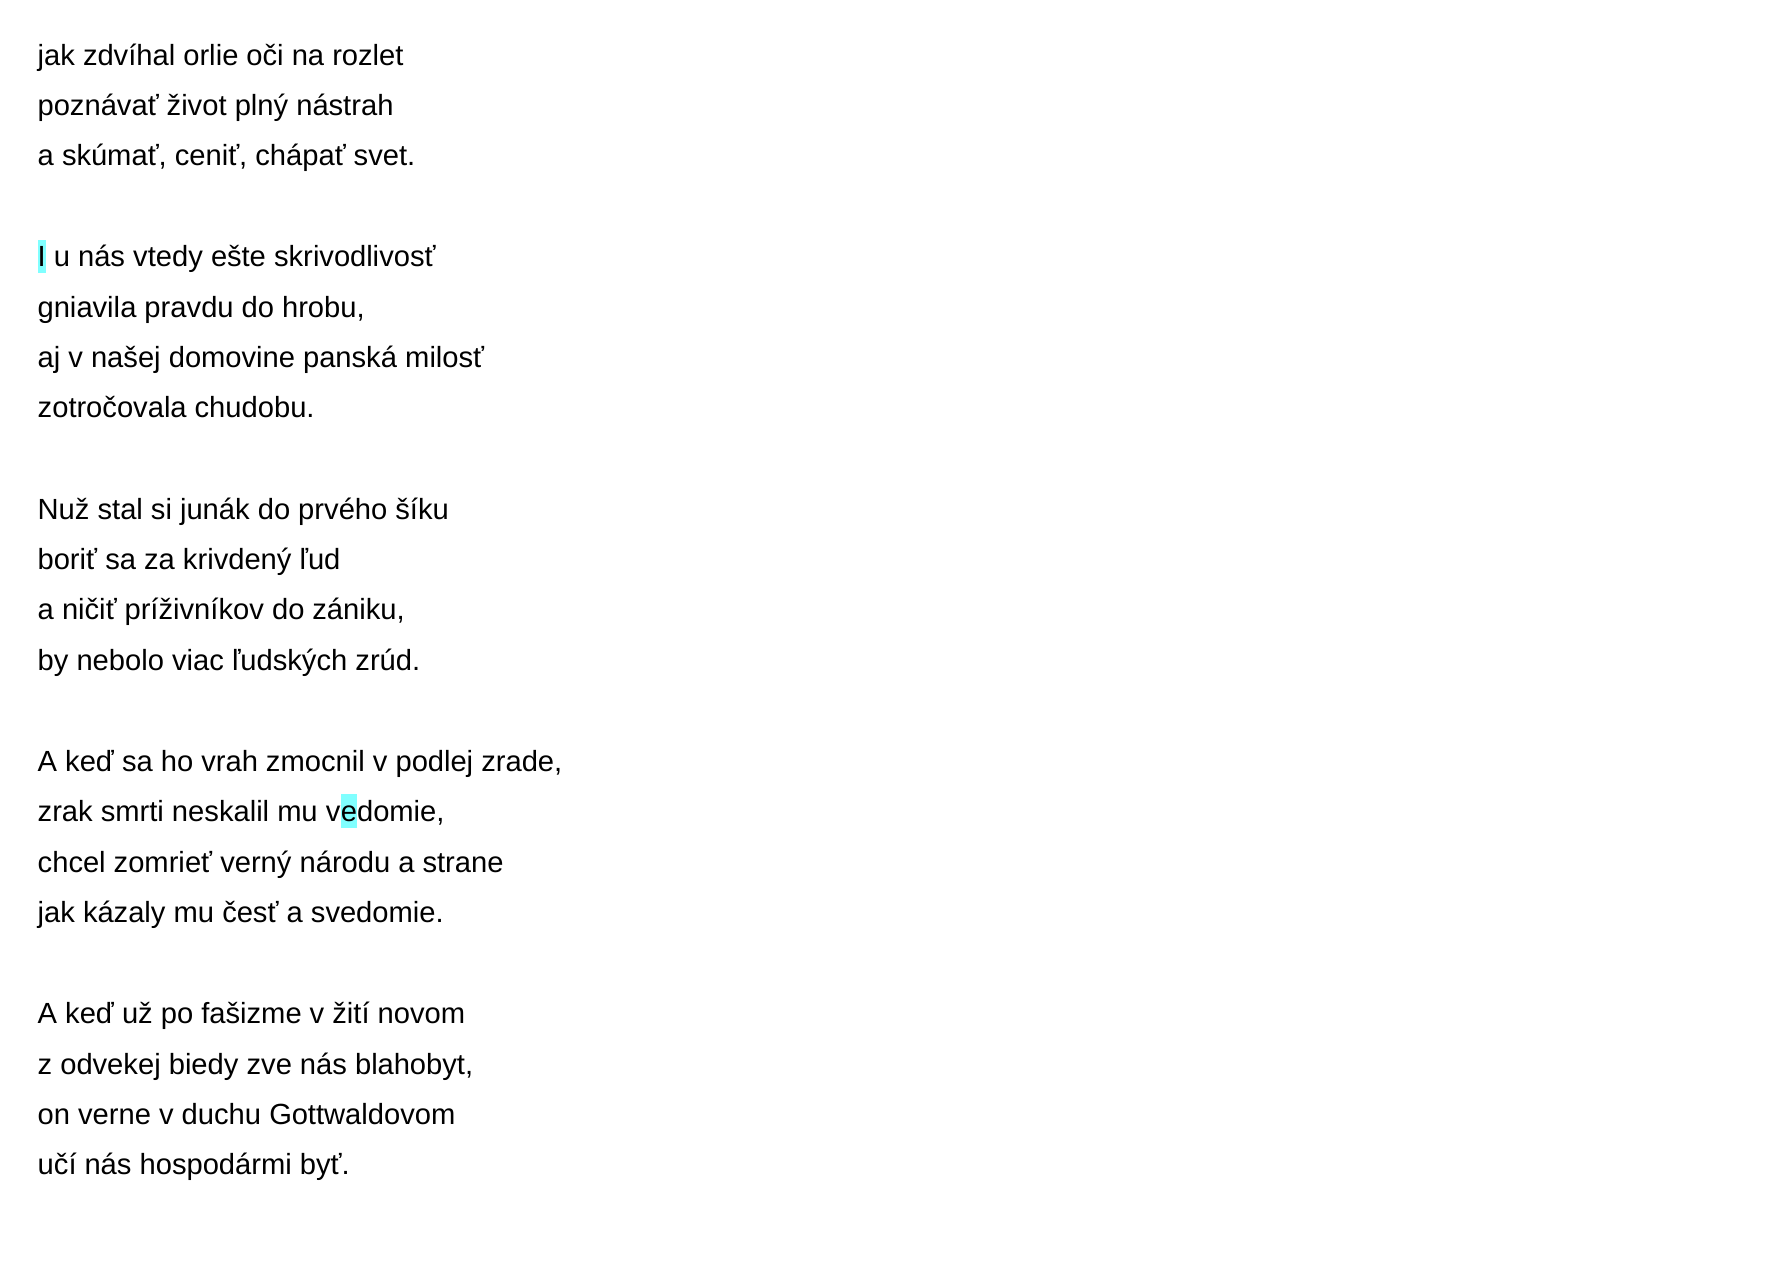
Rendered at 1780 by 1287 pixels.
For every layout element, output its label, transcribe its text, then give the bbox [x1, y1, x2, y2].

text gniavila pravdu do hrobu, [37, 290, 1130, 323]
text z odvekej biedy zve nás blahobyt, [37, 1047, 1130, 1080]
text a skúmať, ceniť, chápať svet. [37, 138, 1130, 172]
text by nebolo viac ľudských zrúd. [37, 643, 1130, 676]
text učí nás hospodármi byť. [37, 1147, 1130, 1181]
text jak zdvíhal orlie oči na rozlet [37, 37, 1130, 71]
text boriť sa za krivdený ľud [37, 542, 1130, 576]
text chcel zomrieť verný národu a strane [37, 845, 1130, 878]
text on verne v duchu Gottwaldovom [37, 1097, 1130, 1131]
text poznávať život plný nástrah [37, 88, 1130, 121]
text aj v našej domovine panská milosť [37, 340, 1130, 374]
text Nuž stal si junák do prvého šíku [37, 492, 1130, 525]
text A keď už po fašizme v žití novom [37, 996, 1130, 1030]
text zrak smrti neskalil mu vedomie, [37, 794, 1130, 828]
text I u nás vtedy ešte skrivodlivosť [37, 239, 1130, 273]
text a ničiť príživníkov do zániku, [37, 592, 1130, 626]
text zotročovala chudobu. [37, 390, 1130, 424]
text jak kázaly mu česť a svedomie. [37, 895, 1130, 928]
text A keď sa ho vrah zmocnil v podlej zrade, [37, 744, 1130, 778]
